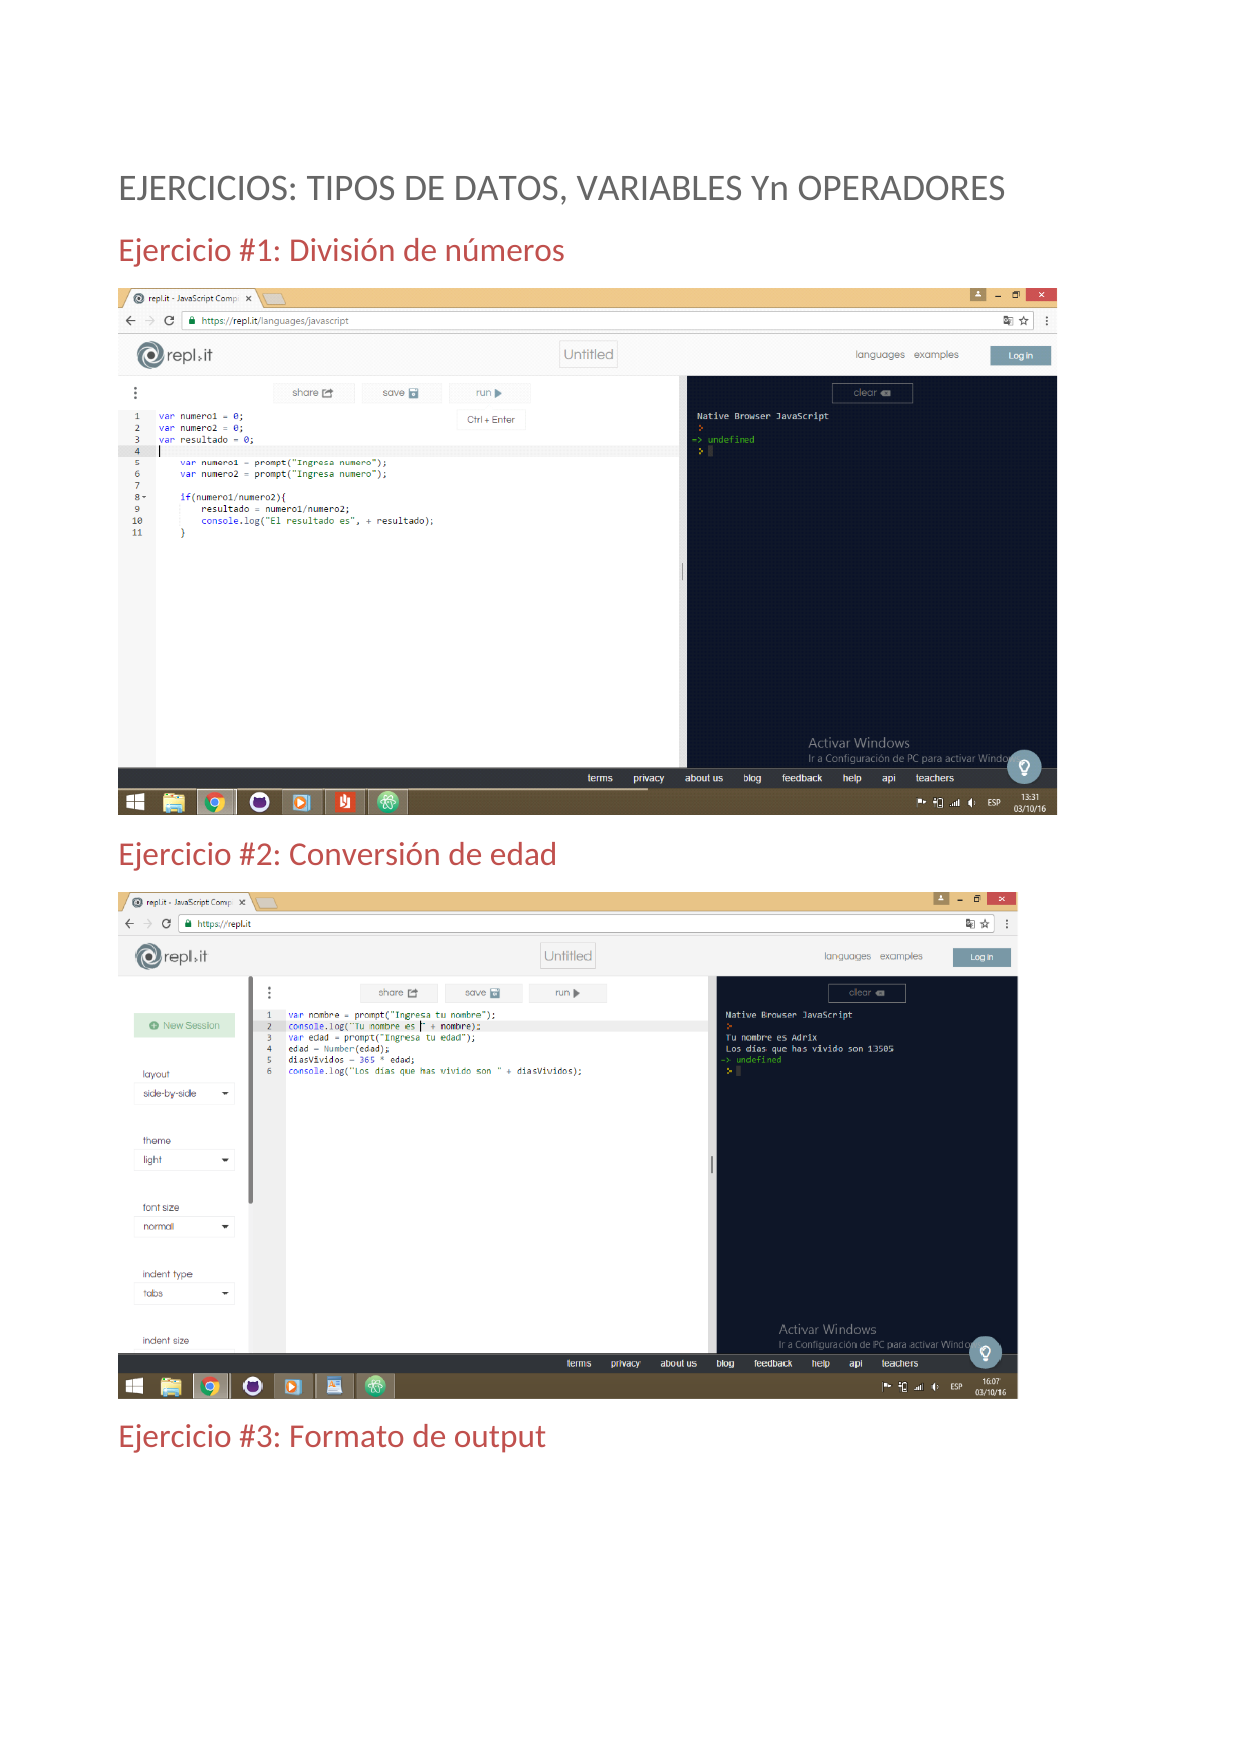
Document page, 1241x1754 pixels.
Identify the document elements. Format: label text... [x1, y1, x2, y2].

text Ejercicio #1: División de números [118, 229, 1122, 270]
text EJERCICIOS: TIPOS DE DATOS, VARIABLES Yn OPERADORES [118, 164, 1122, 210]
text Ejercicio #2: Conversión de edad [118, 833, 1122, 874]
text Ejercicio #3: Formato de output [118, 1415, 1122, 1456]
